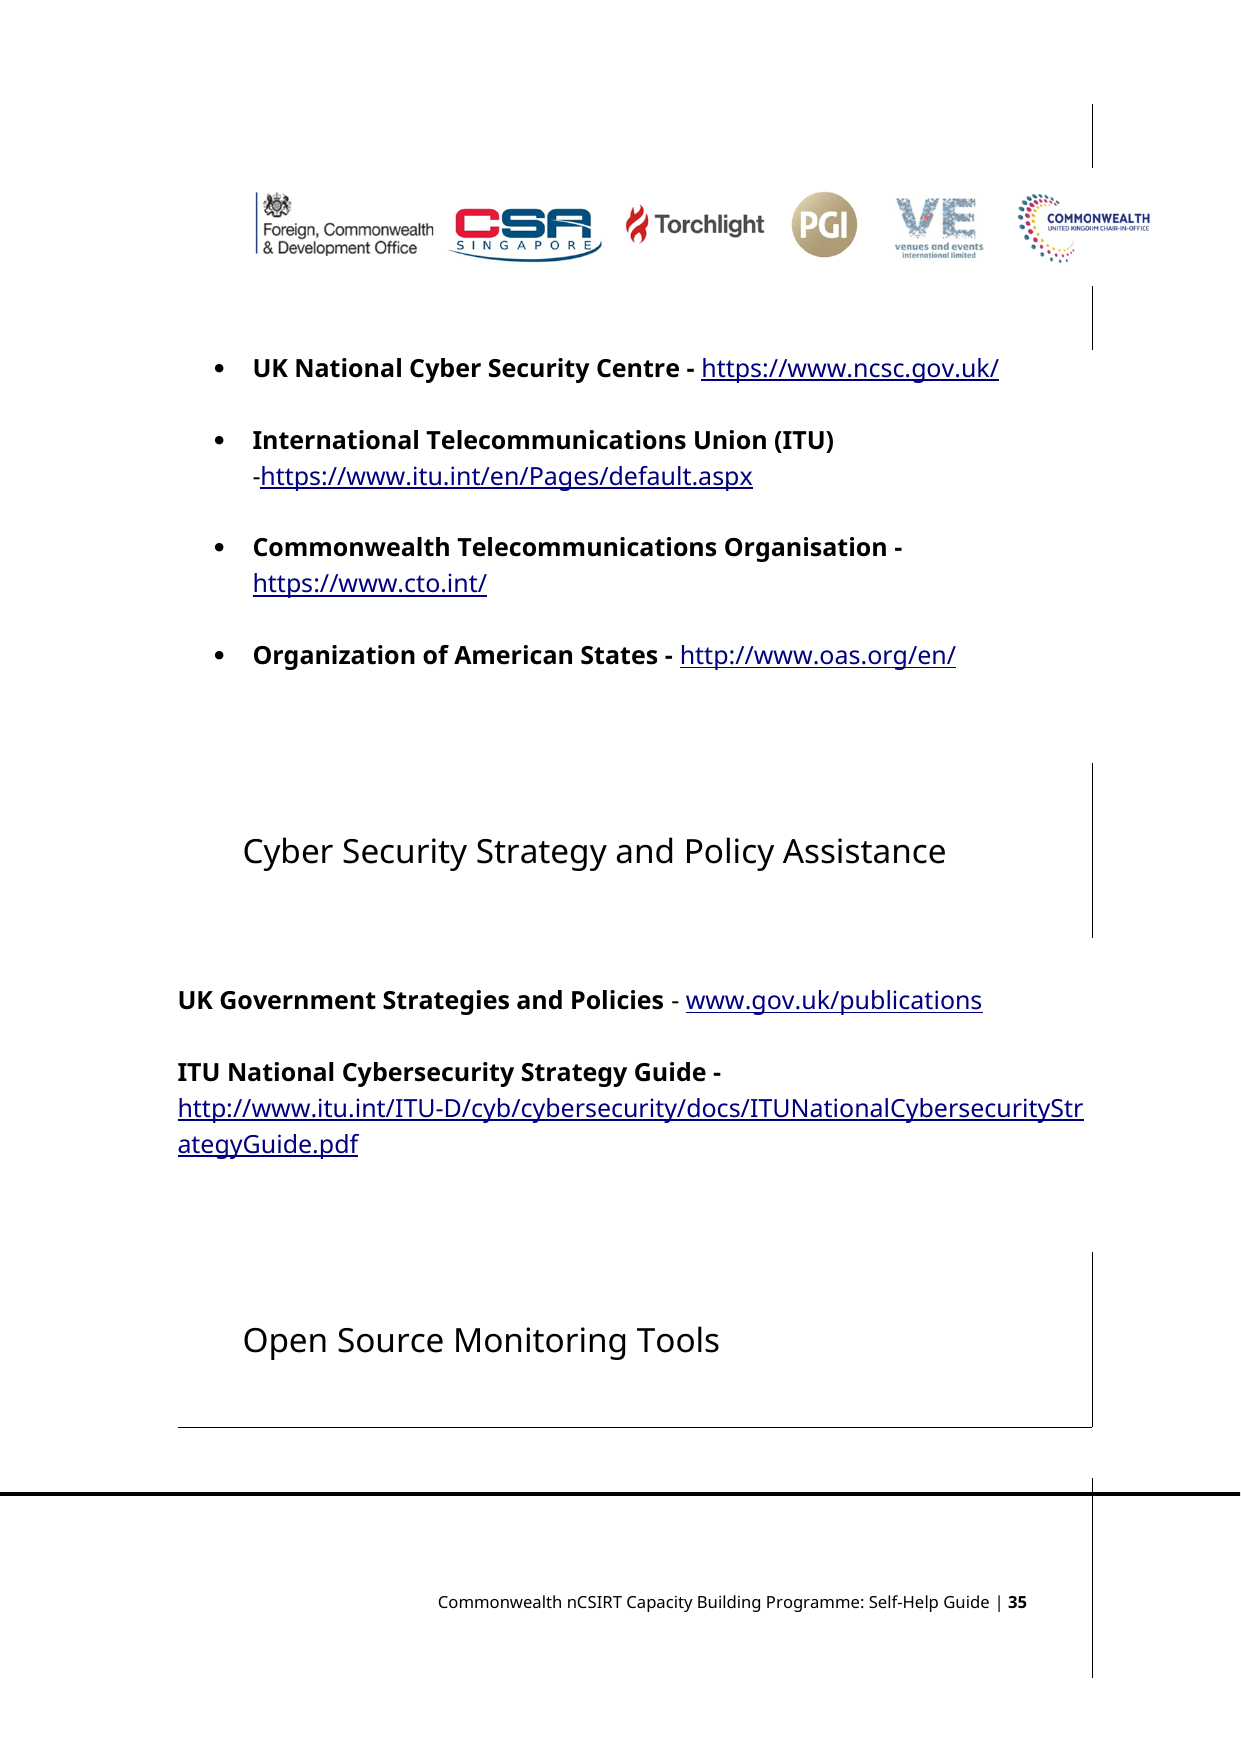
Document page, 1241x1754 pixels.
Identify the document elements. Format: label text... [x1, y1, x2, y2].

list UK National Cyber Security Centre - https://www.ncsc.gov.uk/ [215, 351, 1092, 385]
list Organization of American States - http://www.oas.org/en/ [215, 638, 1092, 672]
list Commonwealth Telecommunications Organisation - https://www.cto.int/ [215, 530, 1092, 600]
list International Telecommunications Union (ITU) -https://www.itu.int/en/Pages/default.aspx [215, 422, 1092, 492]
text UK Government Strategies and Policies - www.gov.uk/publications [177, 983, 1092, 1017]
subtitle Open Source Monitoring Tools [178, 1252, 1091, 1426]
text ITU National Cybersecurity Strategy Guide - http://www.itu.int/ITU-D/cyb/cybersecurity/docs/ITUNationalCybersecurityStrategyGuide.pdf [177, 1054, 1092, 1161]
subtitle Cyber Security Strategy and Policy Assistance [178, 764, 1091, 938]
